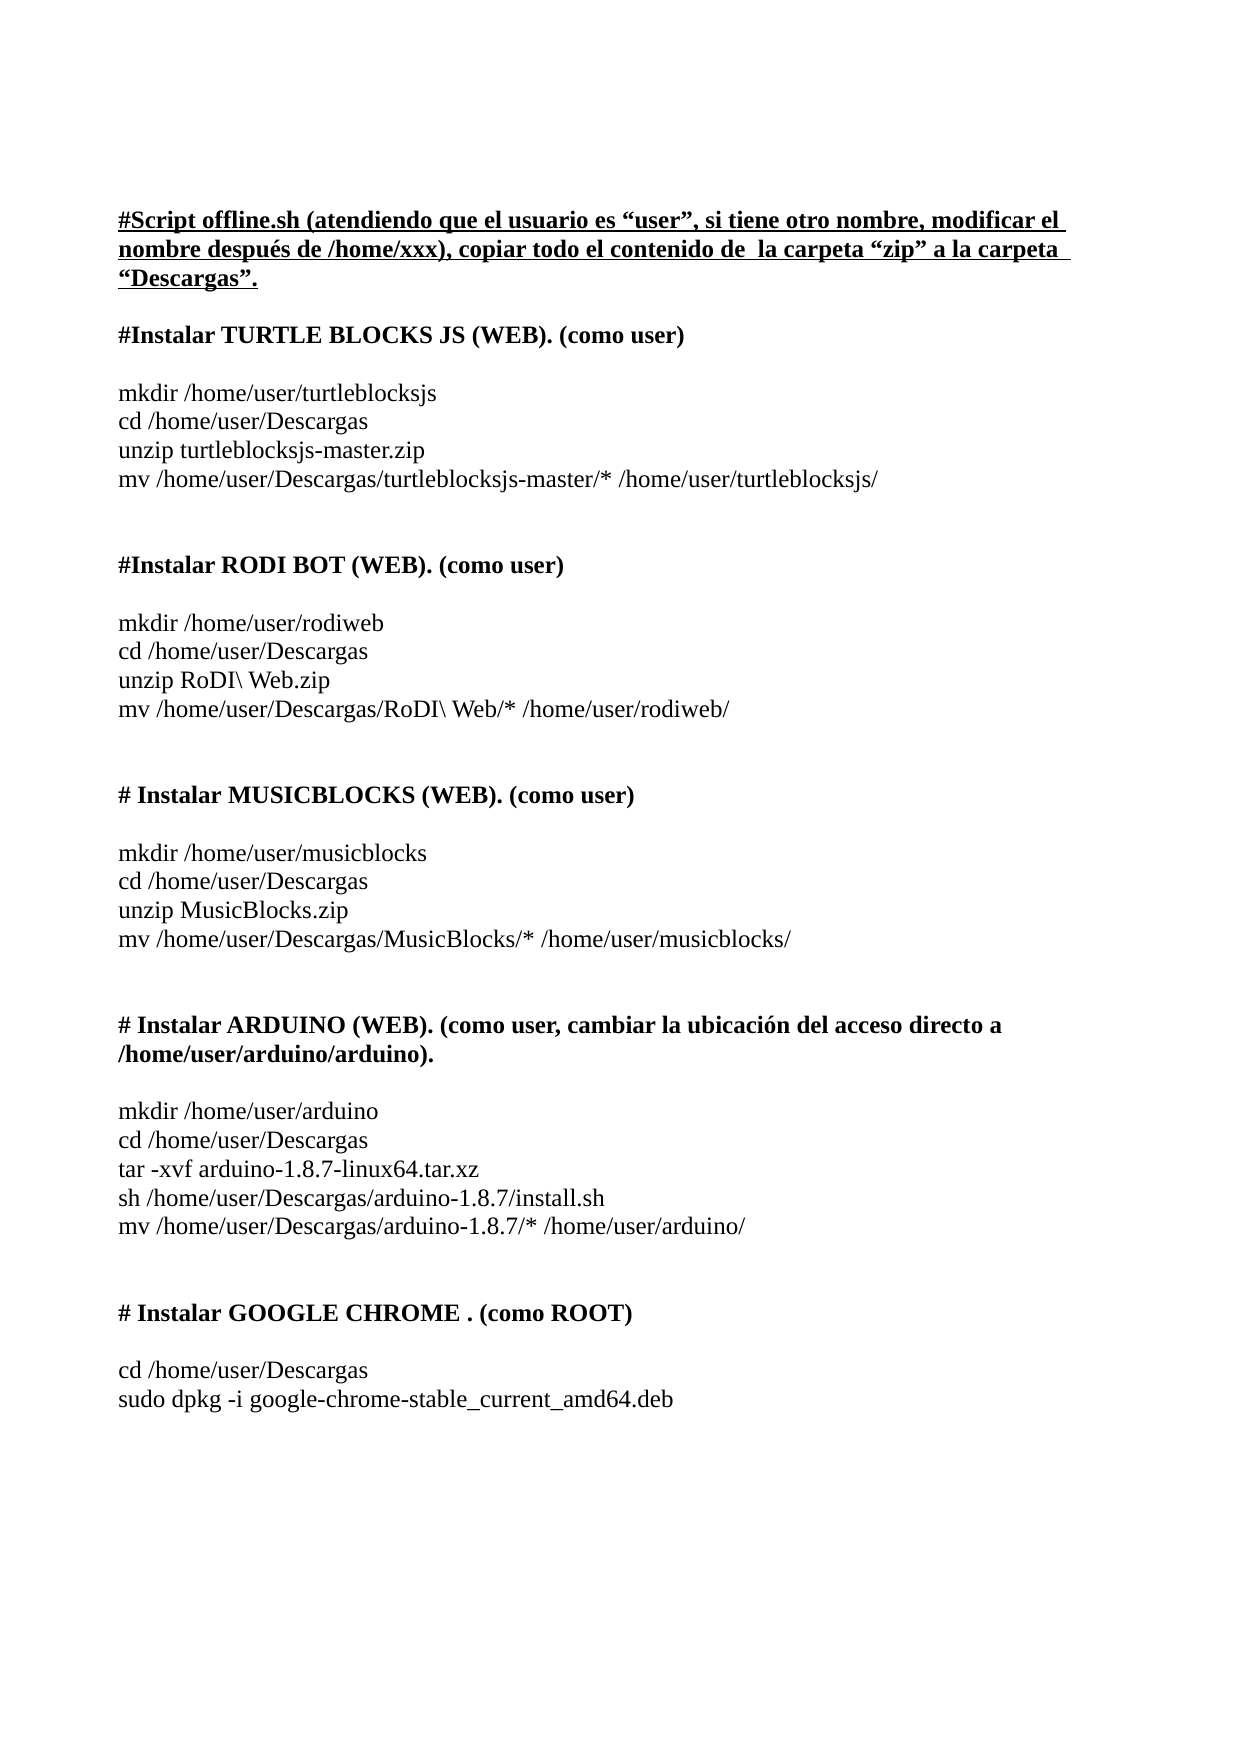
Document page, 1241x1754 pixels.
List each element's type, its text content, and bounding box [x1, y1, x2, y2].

text mv /home/user/Descargas/RoDI\ Web/* /home/user/rodiweb/ [118, 694, 1122, 723]
text # Instalar MUSICBLOCKS (WEB). (como user) [118, 780, 1122, 809]
text # Instalar ARDUINO (WEB). (como user, cambiar la ubicación del acceso directo a /home/user/arduino/arduino). [118, 1010, 1122, 1068]
text mkdir /home/user/musicblocks [118, 838, 1122, 866]
text # Instalar GOOGLE CHROME . (como ROOT) [118, 1298, 1122, 1326]
text sudo dpkg -i google-chrome-stable_current_amd64.deb [118, 1384, 1122, 1413]
text cd /home/user/Descargas [118, 1125, 1122, 1154]
text cd /home/user/Descargas [118, 1355, 1122, 1384]
text #Instalar TURTLE BLOCKS JS (WEB). (como user) [118, 320, 1122, 349]
text #Instalar RODI BOT (WEB). (como user) [118, 550, 1122, 579]
text mv /home/user/Descargas/turtleblocksjs-master/* /home/user/turtleblocksjs/ [118, 464, 1122, 493]
text sh /home/user/Descargas/arduino-1.8.7/install.sh [118, 1183, 1122, 1211]
text mkdir /home/user/rodiweb [118, 608, 1122, 636]
text #Script offline.sh (atendiendo que el usuario es “user”, si tiene otro nombre, modificar el nombre después de /home/xxx), copiar todo el contenido de la carpeta “zip” a la carpeta “Descargas”. [118, 205, 1122, 291]
text cd /home/user/Descargas [118, 866, 1122, 895]
text mv /home/user/Descargas/arduino-1.8.7/* /home/user/arduino/ [118, 1211, 1122, 1240]
text unzip RoDI\ Web.zip [118, 665, 1122, 694]
text tar -xvf arduino-1.8.7-linux64.tar.xz [118, 1154, 1122, 1183]
text cd /home/user/Descargas [118, 406, 1122, 435]
text mkdir /home/user/arduino [118, 1096, 1122, 1125]
text cd /home/user/Descargas [118, 636, 1122, 665]
text unzip MusicBlocks.zip [118, 895, 1122, 924]
text unzip turtleblocksjs-master.zip [118, 435, 1122, 464]
text mv /home/user/Descargas/MusicBlocks/* /home/user/musicblocks/ [118, 924, 1122, 953]
text mkdir /home/user/turtleblocksjs [118, 378, 1122, 406]
